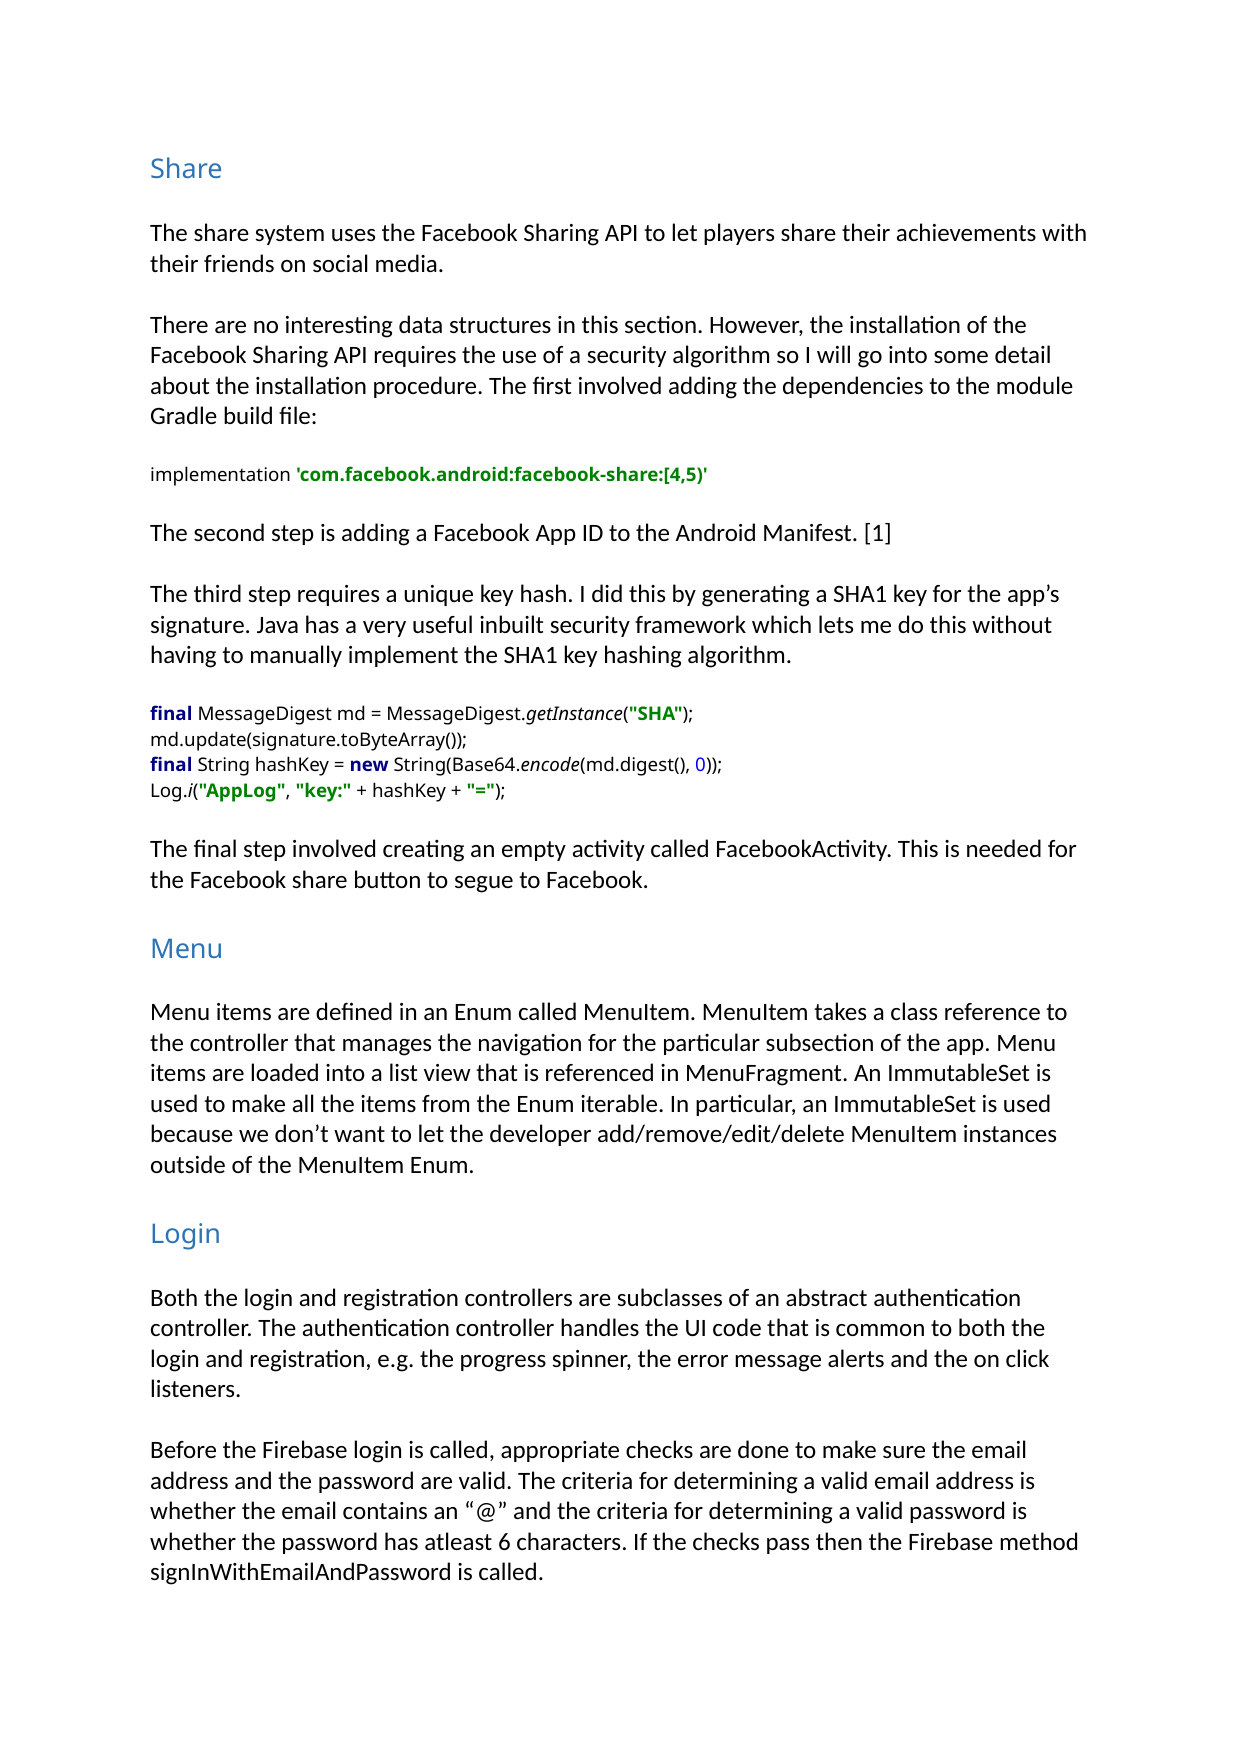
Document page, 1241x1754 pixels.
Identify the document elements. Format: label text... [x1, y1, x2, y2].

text The third step requires a unique key hash. I did this by generating a SHA1 key for the app’s signature. Java has a very useful inbuilt security framework which lets me do this without having to manually implement the SHA1 key hashing algorithm. [150, 579, 1090, 670]
text The second step is adding a Facebook App ID to the Android Manifest. [1] [150, 518, 1090, 548]
text Both the login and registration controllers are subclasses of an abstract authentication controller. The authentication controller handles the UI code that is common to both the login and registration, e.g. the progress spinner, the error message alerts and the on click listeners. [150, 1282, 1090, 1404]
subtitle Menu [150, 929, 1090, 966]
text final MessageDigest md = MessageDigest.getInstance("SHA"); md.update(signature.toByteArray()); final String hashKey = new String(Base64.encode(md.digest(), 0)); Log.i("AppLog", "key:" + hashKey + "="); [150, 701, 1090, 803]
text The share system uses the Facebook Sharing API to let players share their achievements with their friends on social media. [150, 217, 1090, 278]
text The final step involved creating an empty activity called FacebookActivity. This is needed for the Facebook share button to segue to Facebook. [150, 833, 1090, 894]
subtitle Login [150, 1214, 1090, 1251]
text implementation 'com.facebook.android:facebook-share:[4,5)' [150, 462, 1090, 487]
subtitle Share [150, 150, 1090, 187]
text Before the Firebase login is called, appropriate checks are done to make sure the email address and the password are valid. The criteria for determining a valid email address is whether the email contains an “@” and the criteria for determining a valid password is whether the password has atleast 6 characters. If the checks pass then the Firebase method signInWithEmailAndPassword is called. [150, 1434, 1090, 1587]
text There are no interesting data structures in this section. However, the installation of the Facebook Sharing API requires the use of a security algorithm so I will go into some detail about the installation procedure. The first involved adding the dependencies to the module Gradle build file: [150, 309, 1090, 431]
text Menu items are defined in an Enum called MenuItem. MenuItem takes a class reference to the controller that manages the navigation for the particular subsection of the app. Menu items are loaded into a list view that is referenced in MenuFragment. An ImmutableSet is used to make all the items from the Enum iterable. In particular, an ImmutableSet is used because we don’t want to let the developer add/remove/edit/delete MenuItem instances outside of the MenuItem Enum. [150, 996, 1090, 1179]
